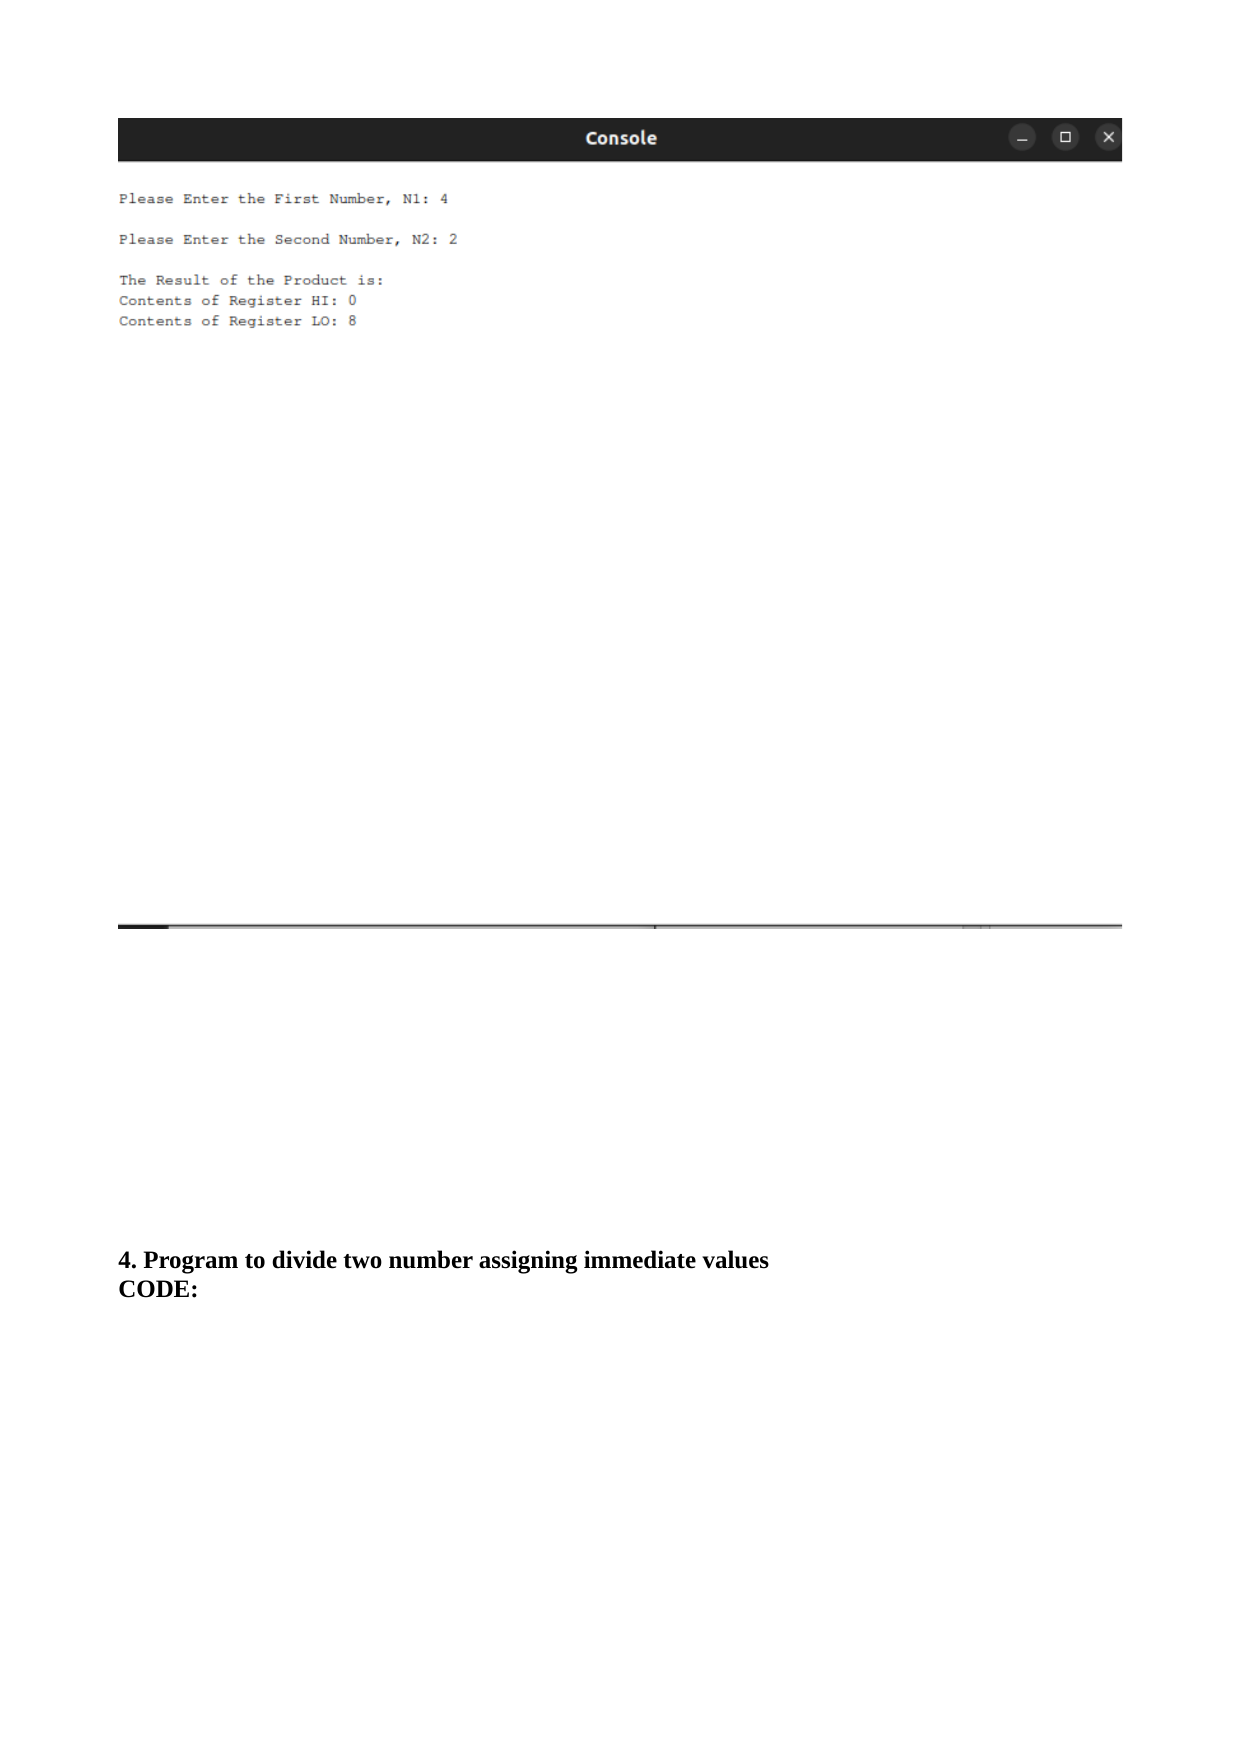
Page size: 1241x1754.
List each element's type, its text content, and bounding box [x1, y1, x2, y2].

text CODE: [118, 1274, 1122, 1302]
picture [118, 118, 1123, 929]
text 4. Program to divide two number assigning immediate values [118, 1245, 1122, 1274]
